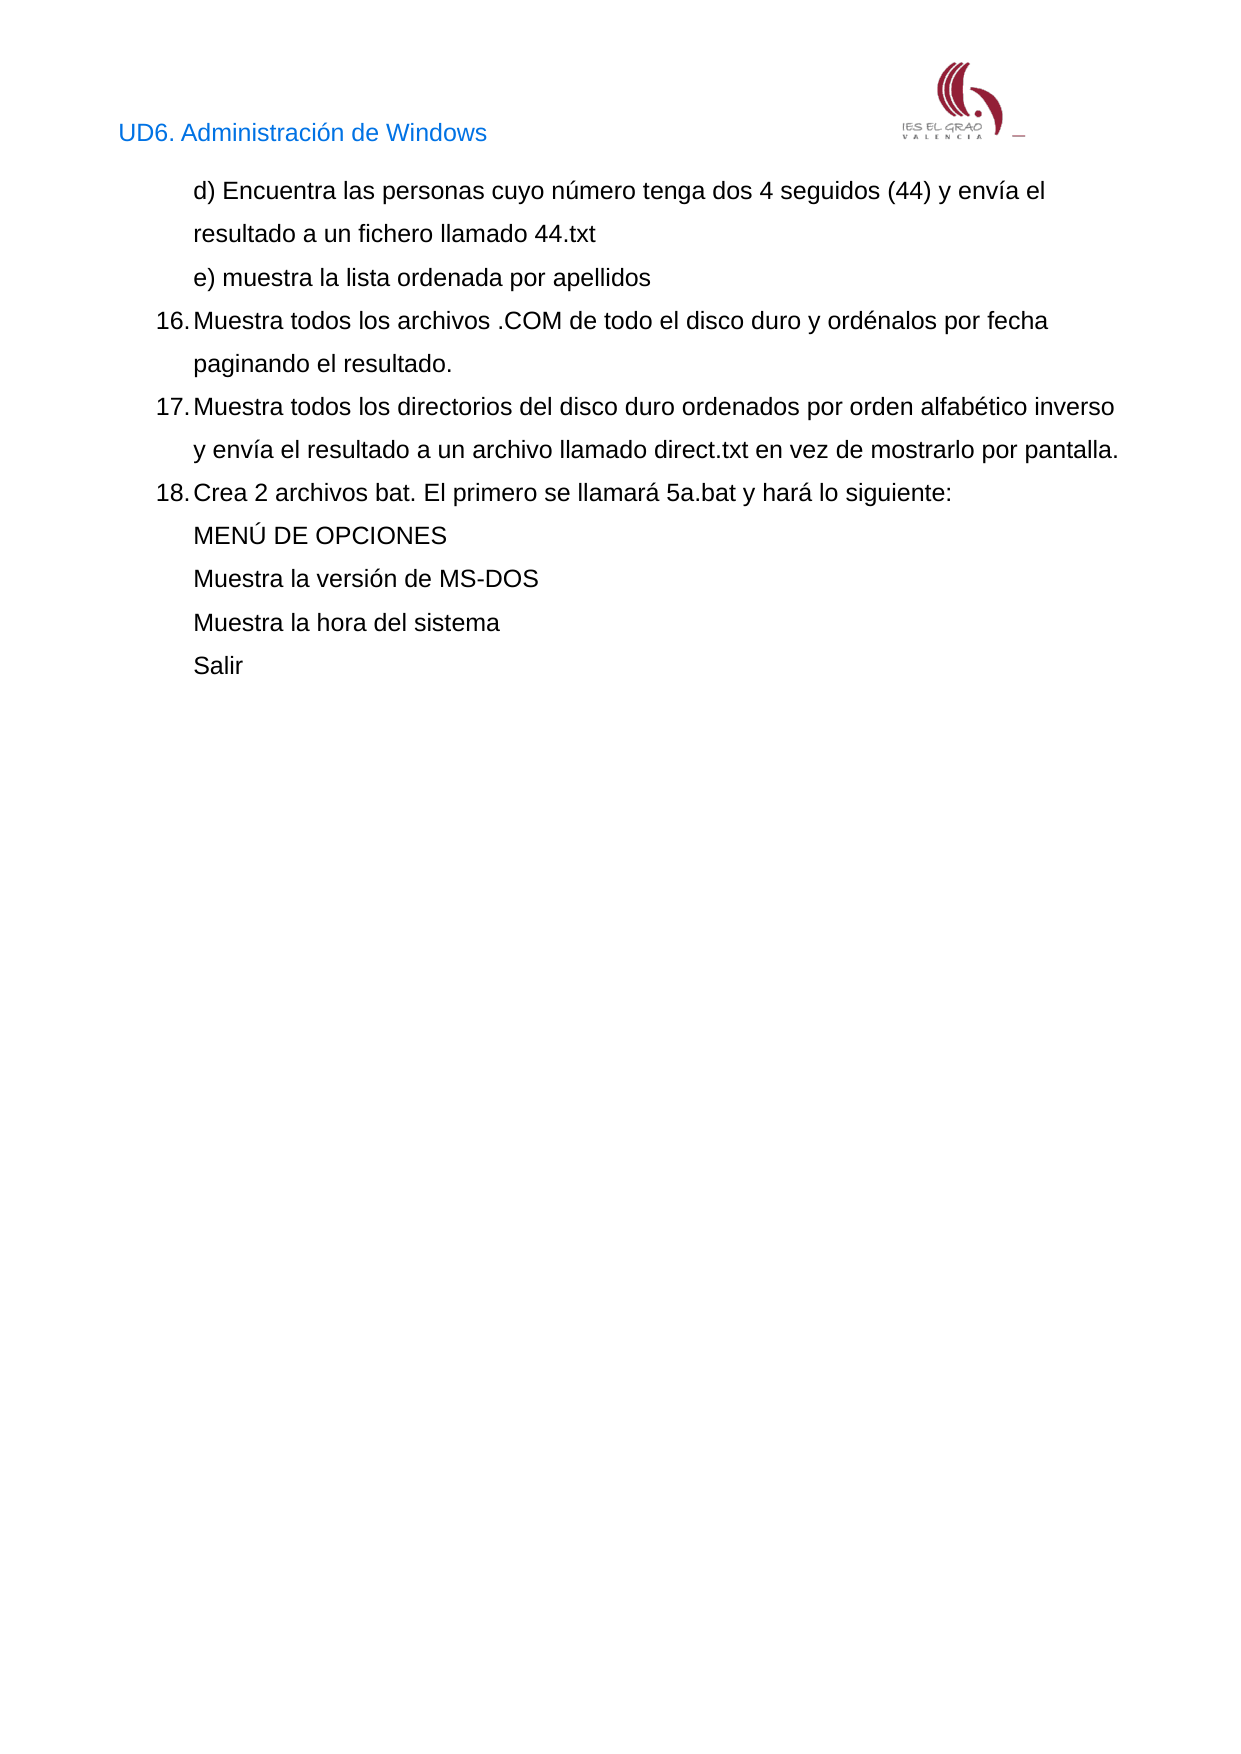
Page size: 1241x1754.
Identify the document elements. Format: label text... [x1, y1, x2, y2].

list Muestra la hora del sistema [156, 608, 1122, 636]
list Muestra todos los archivos .COM de todo el disco duro y ordénalos por fecha paginando el resultado. [156, 306, 1122, 378]
list e) muestra la lista ordenada por apellidos [156, 263, 1122, 291]
list Salir [156, 651, 1122, 679]
list MENÚ DE OPCIONES [156, 521, 1122, 550]
picture [902, 62, 1026, 141]
list d) Encuentra las personas cuyo número tenga dos 4 seguidos (44) y envía el resultado a un fichero llamado 44.txt [156, 176, 1122, 248]
list Crea 2 archivos bat. El primero se llamará 5a.bat y hará lo siguiente: [156, 478, 1122, 507]
list Muestra la versión de MS-DOS [156, 564, 1122, 593]
list Muestra todos los directorios del disco duro ordenados por orden alfabético inverso y envía el resultado a un archivo llamado direct.txt en vez de mostrarlo por pantalla. [156, 392, 1122, 464]
